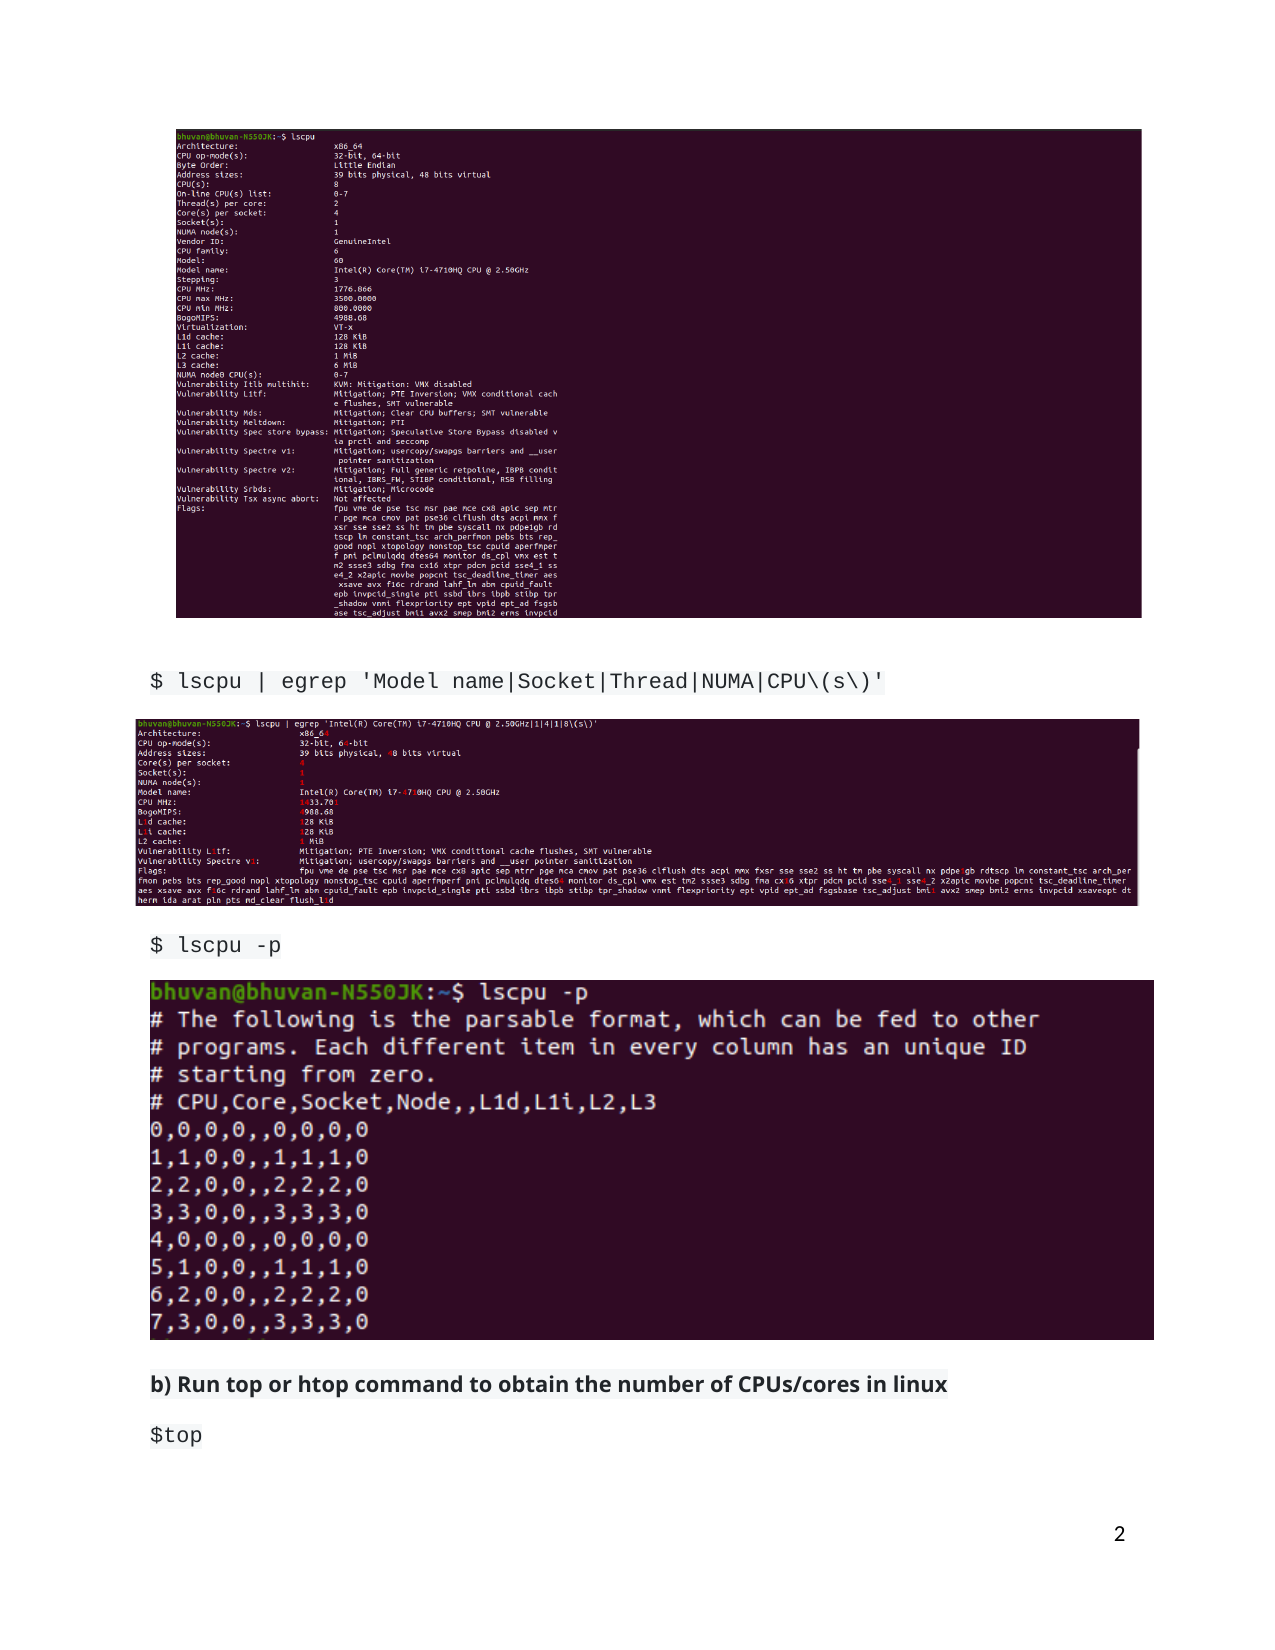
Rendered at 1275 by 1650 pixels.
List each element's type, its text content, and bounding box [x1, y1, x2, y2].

picture [150, 980, 1154, 1340]
picture [176, 129, 1142, 618]
text $top [150, 1424, 1125, 1449]
text $ lscpu | egrep 'Model name|Socket|Thread|NUMA|CPU\(s\)' [150, 671, 1125, 695]
picture [135, 719, 1140, 906]
text $ lscpu -p [150, 906, 1125, 959]
text b) Run top or htop command to obtain the number of CPUs/cores in linux [150, 1340, 1125, 1399]
